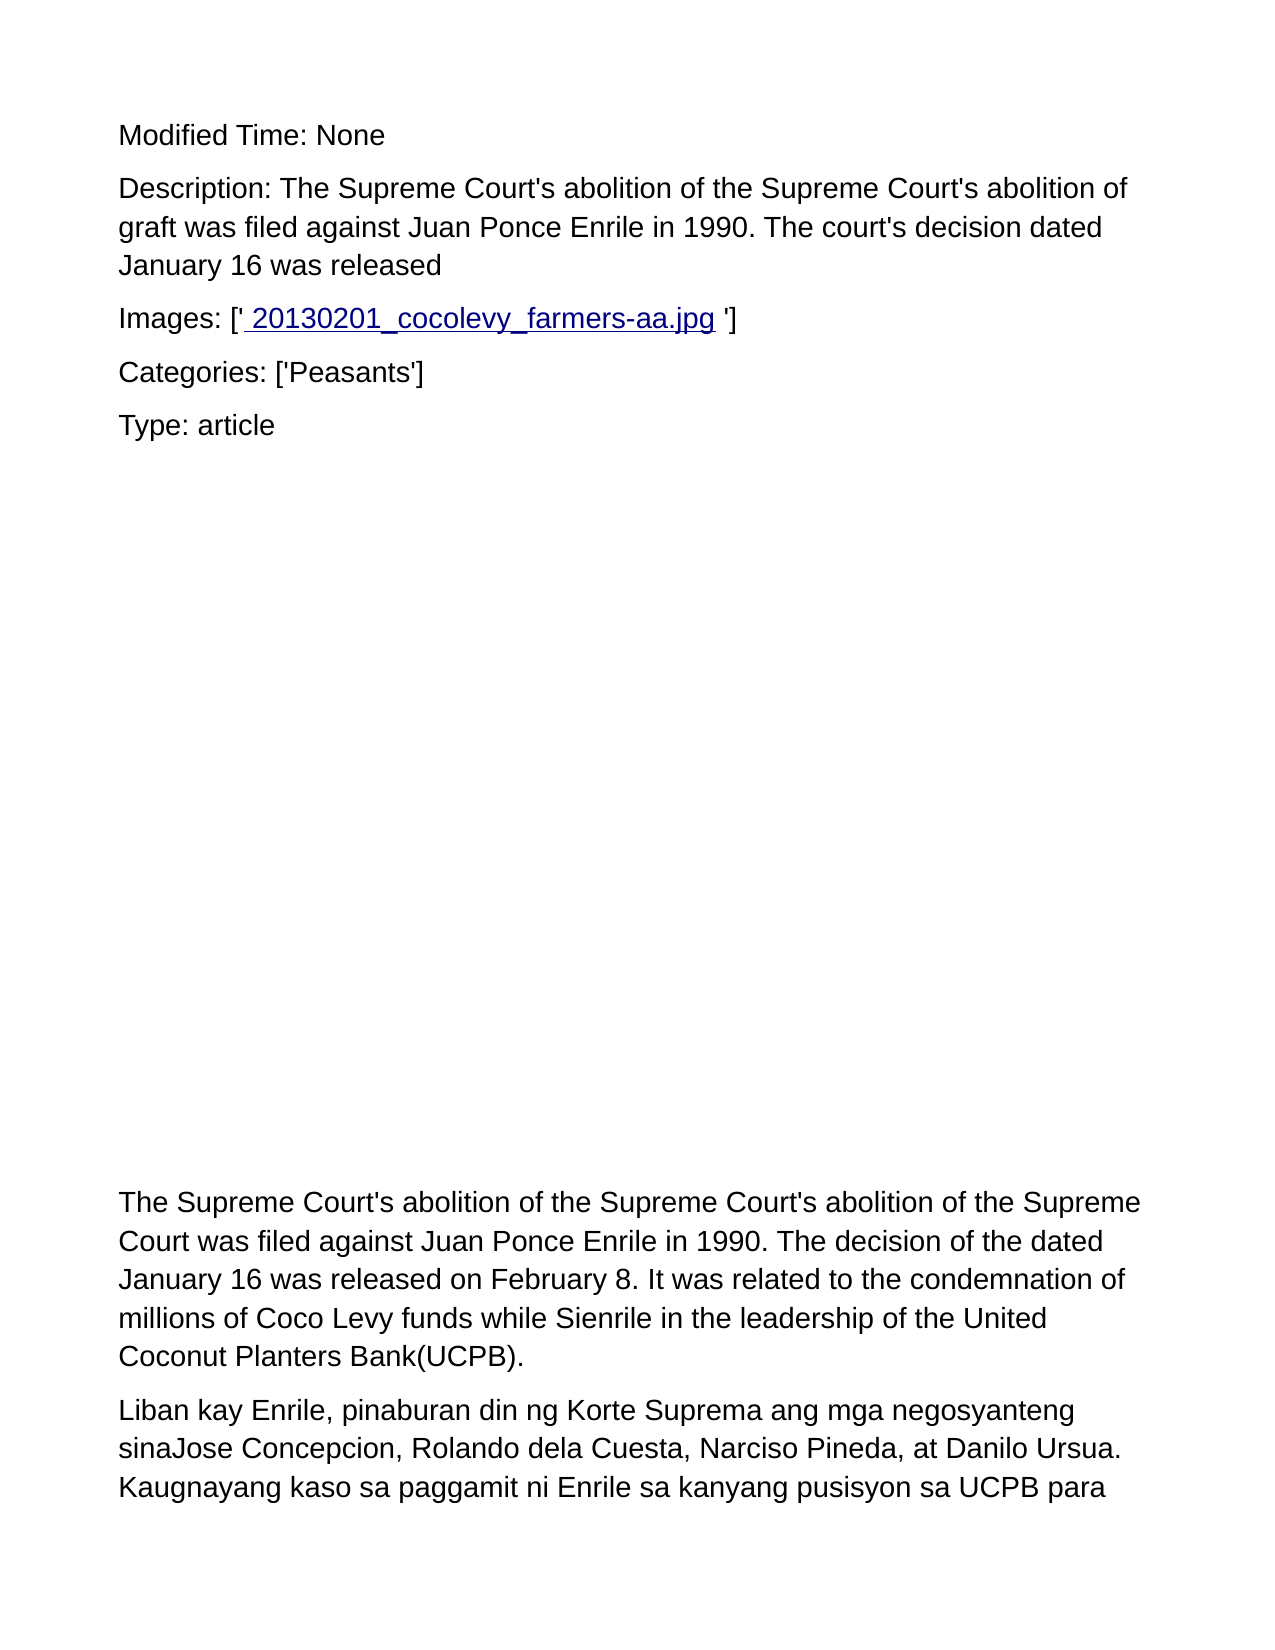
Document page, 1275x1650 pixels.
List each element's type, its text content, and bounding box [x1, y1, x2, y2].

text The Supreme Court's abolition of the Supreme Court's abolition of the Supreme Court was filed against Juan Ponce Enrile in 1990. The decision of the dated January 16 was released on February 8. It was related to the condemnation of millions of Coco Levy funds while Sienrile in the leadership of the United Coconut Planters Bank(UCPB). [118, 461, 1157, 1373]
text Description: The Supreme Court's abolition of the Supreme Court's abolition of graft was filed against Juan Ponce Enrile in 1990. The court's decision dated January 16 was released [118, 171, 1157, 282]
text Categories: ['Peasants'] [118, 354, 1157, 388]
text Liban kay Enrile, pinaburan din ng Korte Suprema ang mga negosyanteng sinaJose Concepcion, Rolando dela Cuesta, Narciso Pineda, at Danilo Ursua. Kaugnayang kaso sa paggamit ni Enrile sa kanyang pusisyon sa UCPB para [118, 1392, 1157, 1503]
text Modified Time: None [118, 118, 1157, 152]
text Images: [' 20130201_cocolevy_farmers-aa.jpg '] [118, 301, 1157, 335]
text Type: article [118, 408, 1157, 441]
